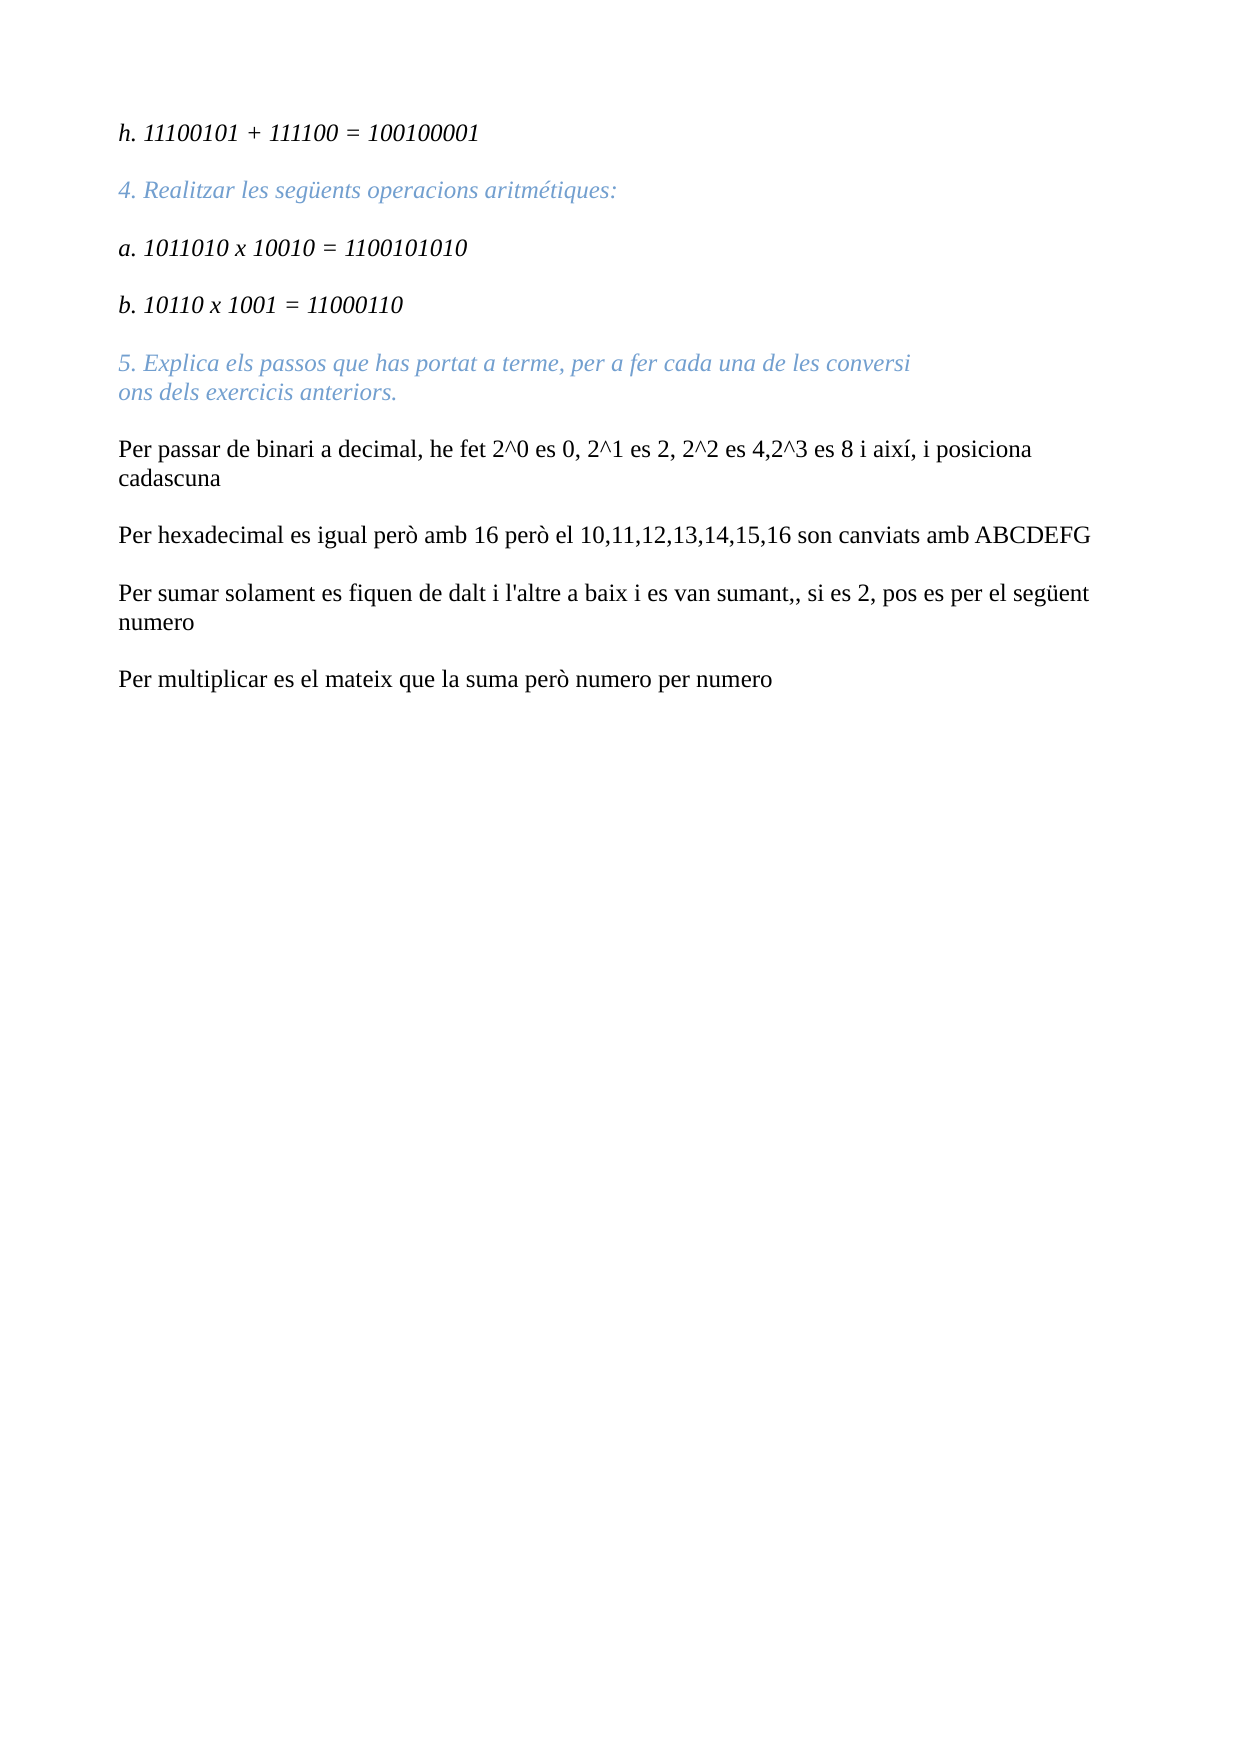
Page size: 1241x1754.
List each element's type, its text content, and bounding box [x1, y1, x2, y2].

text Per hexadecimal es igual però amb 16 però el 10,11,12,13,14,15,16 son canviats amb ABCDEFG [118, 521, 1122, 549]
text 4. Realitzar les següents operacions aritmétiques: [118, 176, 1122, 204]
text Per sumar solament es fiquen de dalt i l'altre a baix i es van sumant,, si es 2, pos es per el següent numero [118, 578, 1122, 636]
text Per passar de binari a decimal, he fet 2^0 es 0, 2^1 es 2, 2^2 es 4,2^3 es 8 i així, i posiciona cadascuna [118, 434, 1122, 492]
text b. 10110 x 1001 = 11000110 [118, 291, 1122, 319]
text a. 1011010 x 10010 = 1100101010 [118, 233, 1122, 262]
text ons dels exercicis anteriors. [118, 377, 1122, 406]
text Per multiplicar es el mateix que la suma però numero per numero [118, 664, 1122, 693]
text h. 11100101 + 111100 = 100100001 [118, 118, 1122, 147]
text 5. Explica els passos que has portat a terme, per a fer cada una de les conversi [118, 348, 1122, 377]
